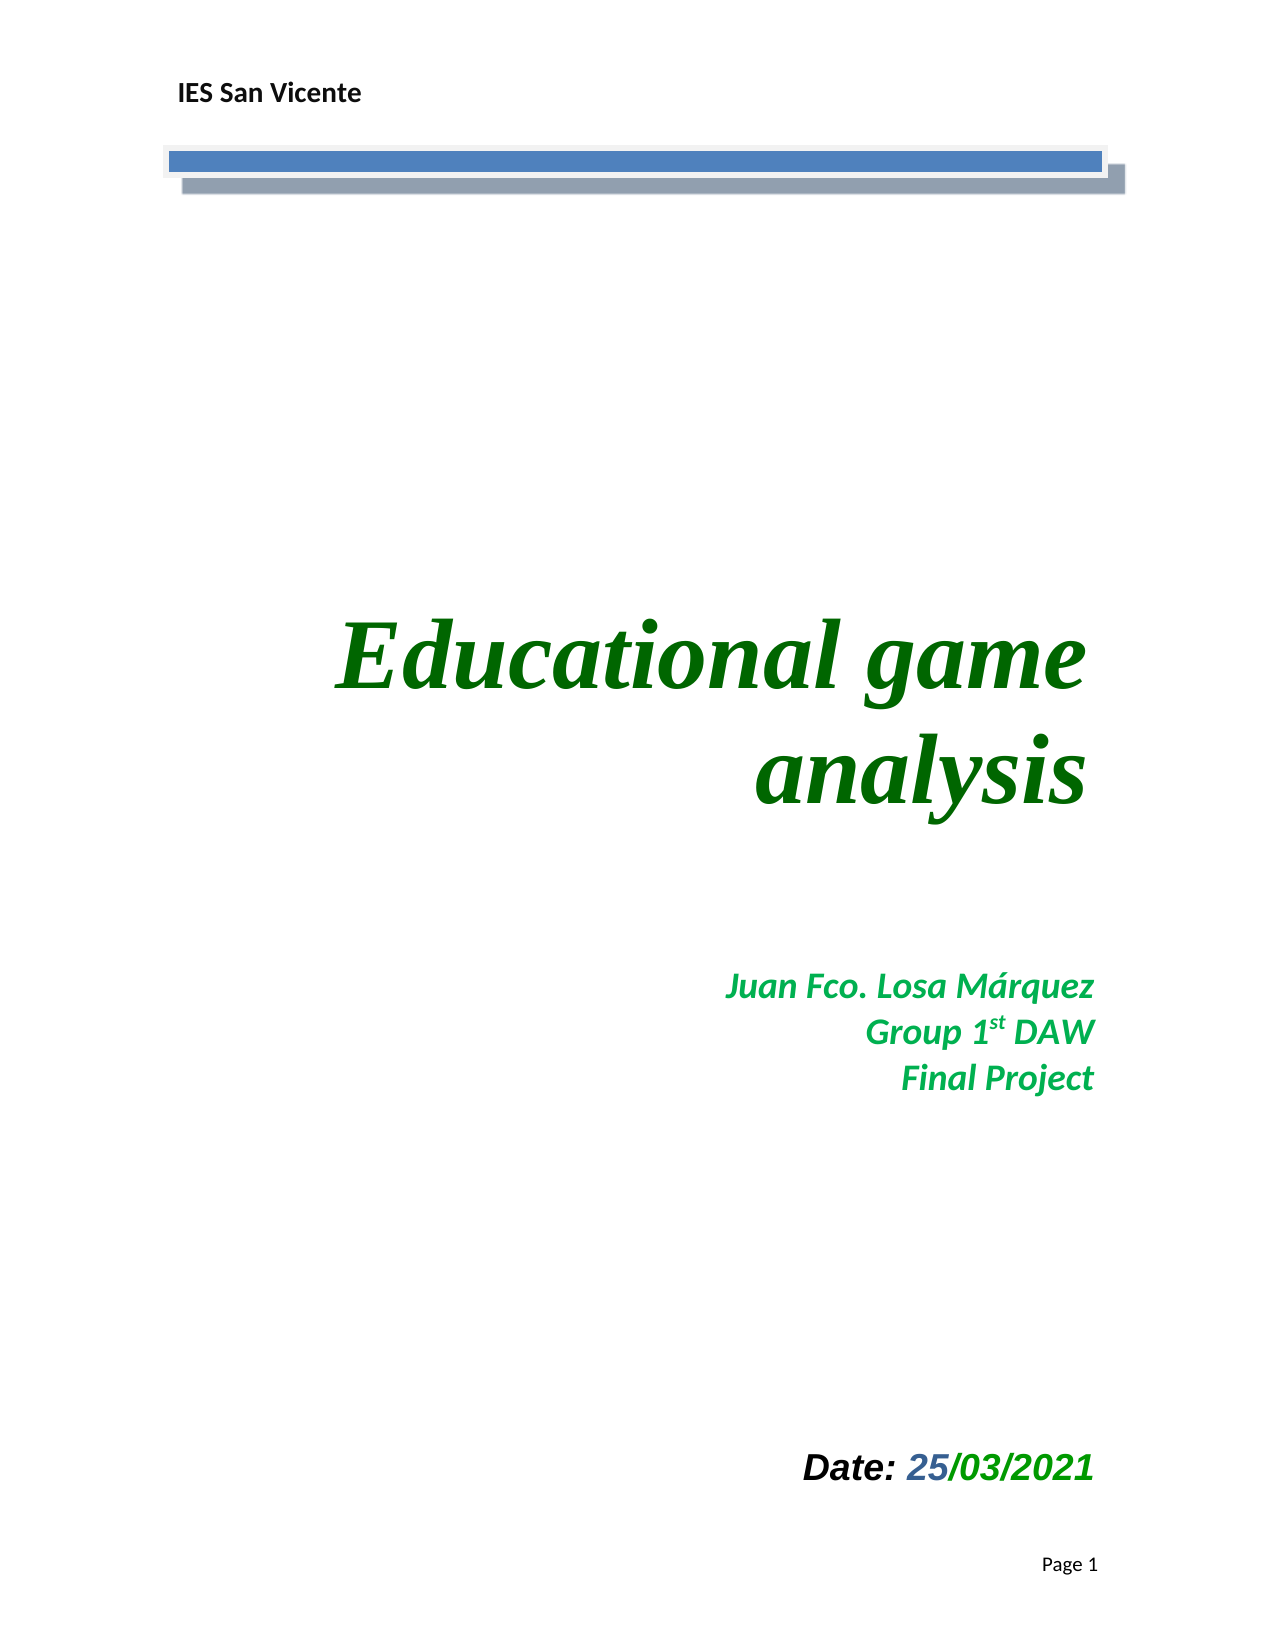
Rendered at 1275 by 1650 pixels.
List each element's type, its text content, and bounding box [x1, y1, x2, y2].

text Juan Fco. Losa Márquez [177, 962, 1098, 1008]
text Educational game analysis [177, 595, 1098, 825]
text Group 1st DAW [177, 1008, 1098, 1054]
text Date: 25/03/2021 [177, 1445, 1098, 1488]
text Final Project [177, 1054, 1098, 1100]
